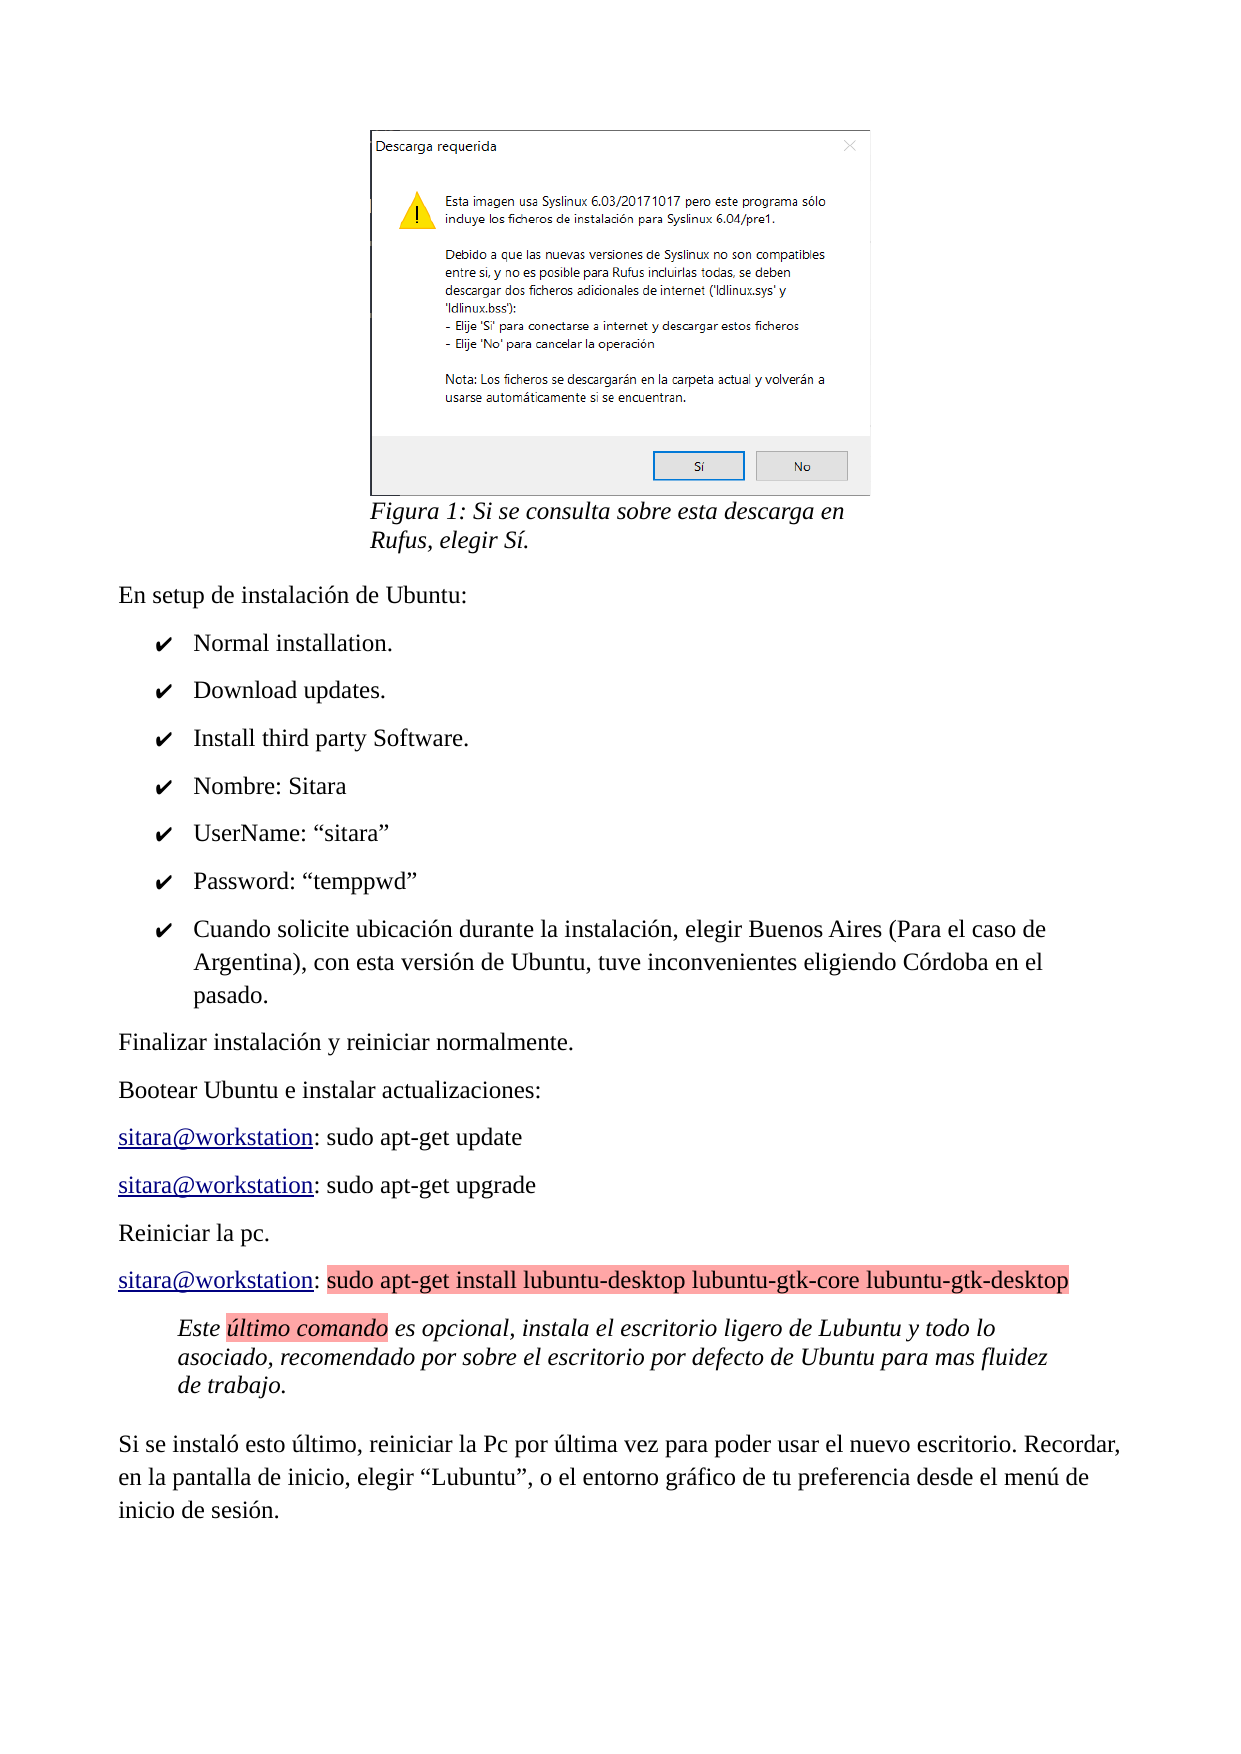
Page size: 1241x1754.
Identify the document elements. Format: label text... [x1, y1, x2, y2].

list Install third party Software. [156, 723, 1122, 752]
list Nombre: Sitara [156, 771, 1122, 799]
list Password: “temppwd” [156, 866, 1122, 895]
list Download updates. [156, 676, 1122, 704]
text Bootear Ubuntu e instalar actualizaciones: [118, 1075, 1122, 1104]
list Normal installation. [156, 628, 1122, 657]
text Si se instaló esto último, reiniciar la Pc por última vez para poder usar el nuevo escritorio. Recordar, en la pantalla de inicio, elegir “Lubuntu”, o el entorno gráfico de tu preferencia desde el menú de inicio de sesión. [118, 1429, 1122, 1523]
text En setup de instalación de Ubuntu: [118, 118, 1122, 609]
text Este último comando es opcional, instala el escritorio ligero de Lubuntu y todo lo asociado, recomendado por sobre el escritorio por defecto de Ubuntu para mas fluidez de trabajo. [177, 1313, 1063, 1399]
text sitara@workstation: sudo apt-get install lubuntu-desktop lubuntu-gtk-core lubuntu-gtk-desktop [118, 1265, 1122, 1294]
text Figura 1: Si se consulta sobre esta descarga en Rufus, elegir Sí. [370, 496, 870, 553]
text Reiniciar la pc. [118, 1218, 1122, 1246]
list UserName: “sitara” [156, 818, 1122, 847]
text sitara@workstation: sudo apt-get update [118, 1122, 1122, 1151]
text sitara@workstation: sudo apt-get upgrade [118, 1170, 1122, 1199]
picture [370, 130, 871, 496]
list Cuando solicite ubicación durante la instalación, elegir Buenos Aires (Para el caso de Argentina), con esta versión de Ubuntu, tuve inconvenientes eligiendo Córdoba en el pasado. [156, 914, 1122, 1008]
text Finalizar instalación y reiniciar normalmente. [118, 1027, 1122, 1056]
